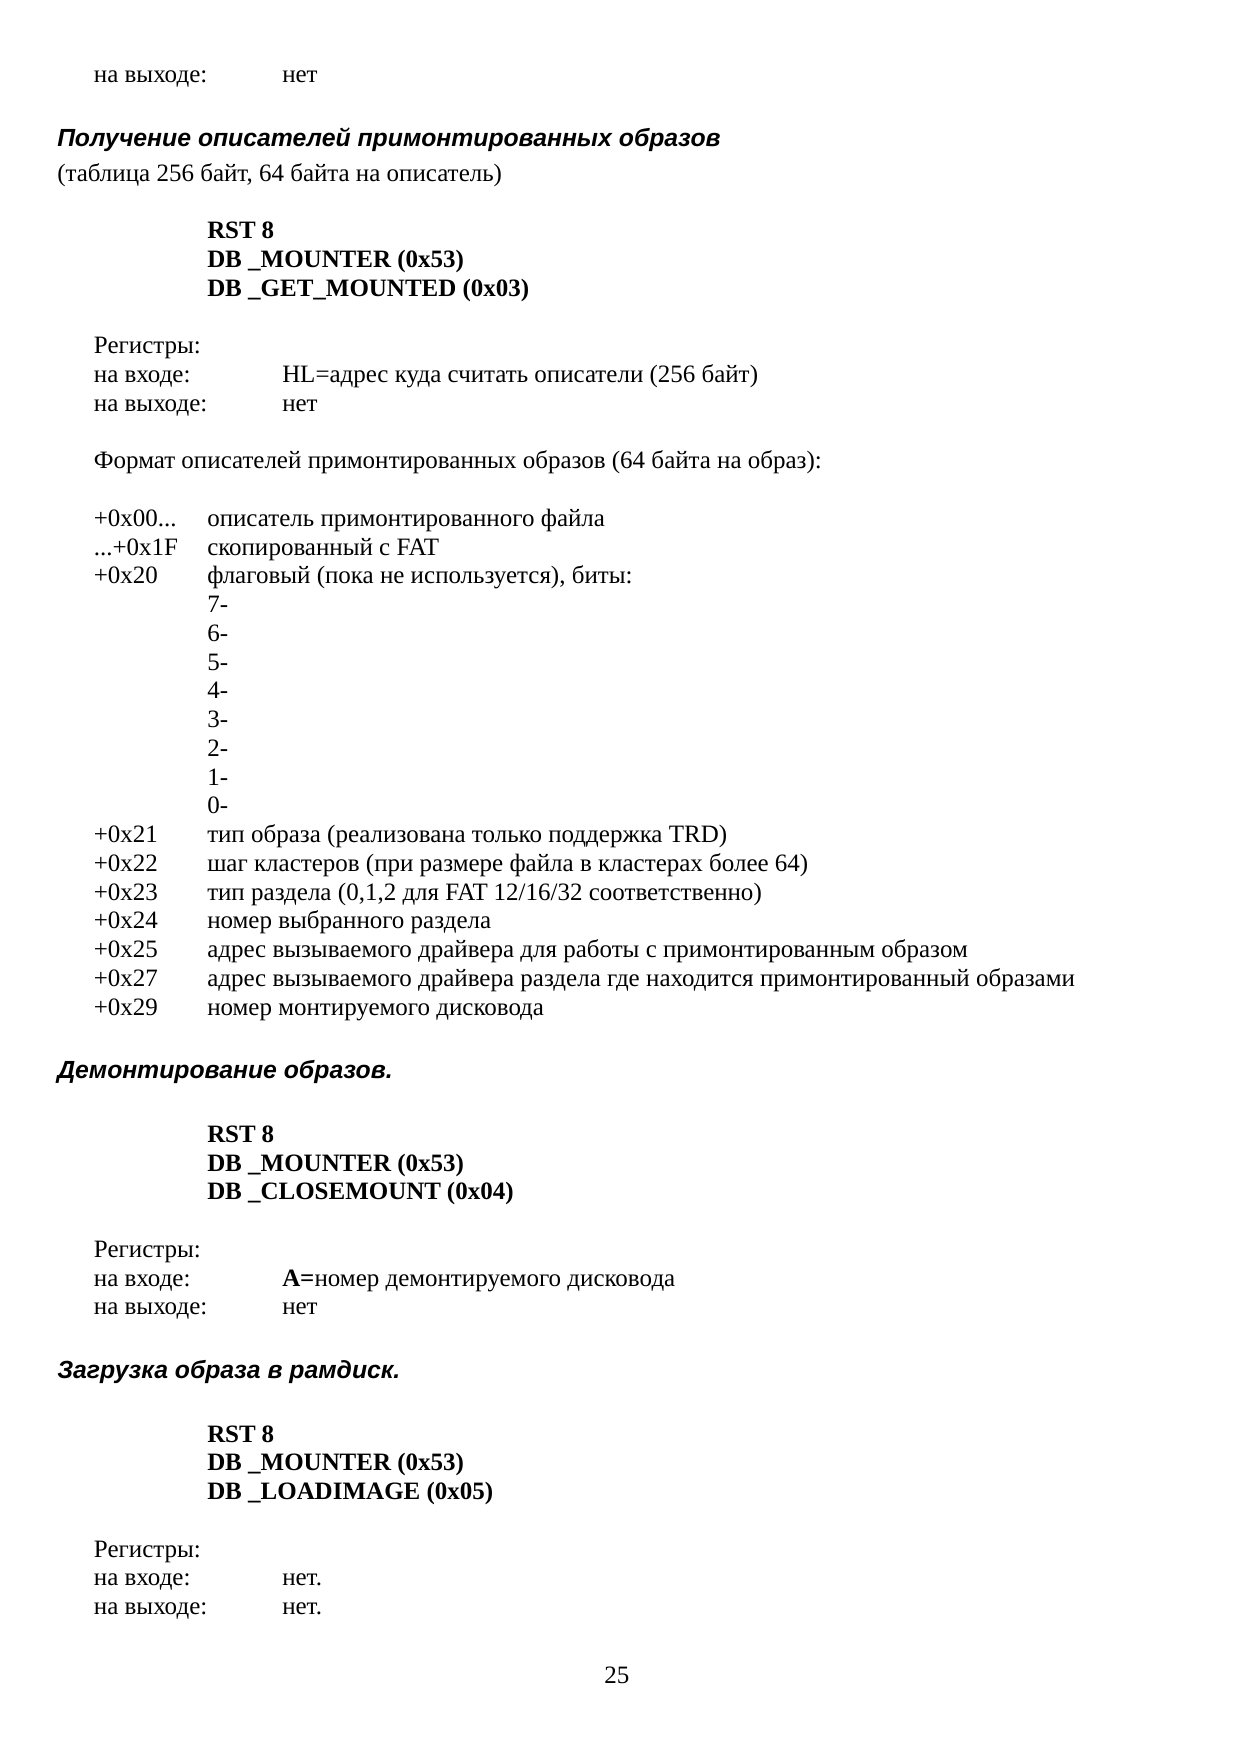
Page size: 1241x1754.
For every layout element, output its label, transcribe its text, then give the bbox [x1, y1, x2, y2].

text +0x27 адрес вызываемого драйвера раздела где находится примонтированный образами [57, 963, 1176, 992]
text 4- [57, 675, 1176, 704]
text +0x20 флаговый (пока не используется), биты: [57, 560, 1176, 589]
text DB _LOADIMAGE (0x05) [57, 1476, 1176, 1505]
text Формат описателей примонтированных образов (64 байта на образ): [57, 445, 1176, 474]
text DB _MOUNTER (0x53) [57, 244, 1176, 273]
text +0x29 номер монтируемого дисковода [57, 992, 1176, 1020]
subtitle Получение описателей примонтированных образов [57, 123, 1176, 152]
text DB _CLOSEMOUNT (0x04) [57, 1176, 1176, 1205]
text DB _MOUNTER (0x53) [57, 1447, 1176, 1476]
text +0x21 тип образа (реализована только поддержка TRD) [57, 819, 1176, 848]
text 7- [57, 589, 1176, 618]
text RST 8 [57, 1119, 1176, 1148]
text 5- [57, 647, 1176, 675]
text 0- [57, 790, 1176, 819]
text RST 8 [57, 215, 1176, 244]
text +0x00... описатель примонтированного файла [57, 503, 1176, 532]
subtitle Демонтирование образов. [57, 1055, 1176, 1084]
text DB _MOUNTER (0x53) [57, 1148, 1176, 1176]
text на выходе: нет [57, 59, 1176, 88]
text Регистры: [57, 330, 1176, 359]
subtitle Загрузка образа в рамдиск. [57, 1355, 1176, 1384]
text на выходе: нет [57, 388, 1176, 417]
text Регистры: [57, 1234, 1176, 1263]
text RST 8 [57, 1419, 1176, 1447]
text на входе: A=номер демонтируемого дисковода [57, 1263, 1176, 1291]
text Регистры: [57, 1534, 1176, 1562]
text DB _GET_MOUNTED (0x03) [57, 273, 1176, 302]
text +0x23 тип раздела (0,1,2 для FAT 12/16/32 соответственно) [57, 877, 1176, 905]
text +0x24 номер выбранного раздела [57, 905, 1176, 934]
text +0x22 шаг кластеров (при размере файла в кластерах более 64) [57, 848, 1176, 877]
text на выходе: нет. [57, 1591, 1176, 1620]
text 1- [57, 762, 1176, 790]
text 2- [57, 733, 1176, 762]
text (таблица 256 байт, 64 байта на описатель) [57, 158, 1176, 187]
text на входе: нет. [57, 1562, 1176, 1591]
text на входе: HL=адрес куда считать описатели (256 байт) [57, 359, 1176, 388]
text ...+0x1F скопированный с FAT [57, 532, 1176, 560]
text 3- [57, 704, 1176, 733]
text на выходе: нет [57, 1291, 1176, 1320]
text 6- [57, 618, 1176, 647]
text +0x25 адрес вызываемого драйвера для работы с примонтированным образом [57, 934, 1176, 963]
